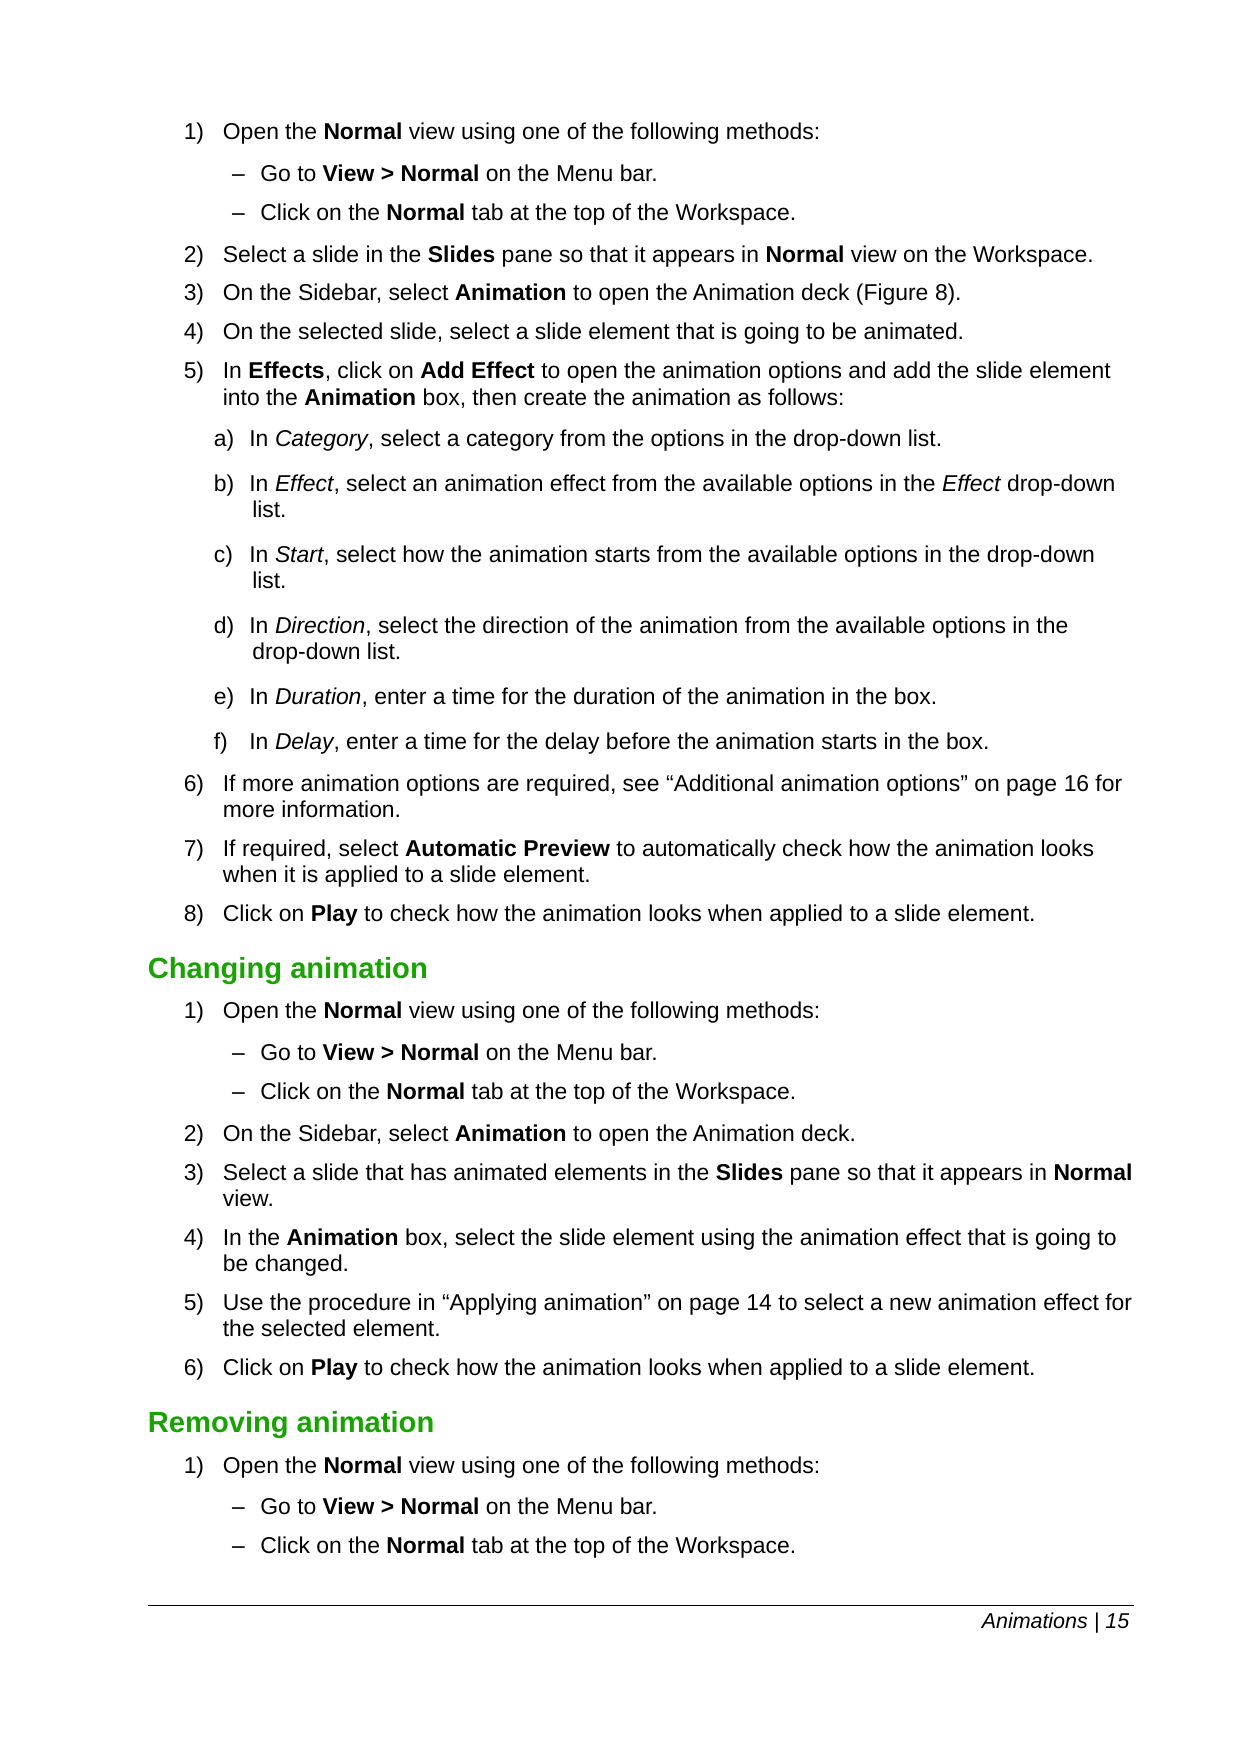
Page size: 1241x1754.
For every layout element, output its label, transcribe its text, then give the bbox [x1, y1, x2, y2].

list Click on Play to check how the animation looks when applied to a slide element. [204, 1354, 1134, 1381]
list Select a slide that has animated elements in the Slides pane so that it appears in Normal view. [204, 1158, 1134, 1211]
list If more animation options are required, see “Additional animation options” on page 16 for more information. [204, 769, 1134, 822]
list On the Sidebar, select Animation to open the Animation deck (Figure 8). [204, 279, 1134, 306]
list Select a slide in the Slides pane so that it appears in Normal view on the Workspace. [204, 241, 1134, 267]
list Open the Normal view using one of the following methods: [204, 997, 1134, 1024]
list In Delay, enter a time for the delay before the animation starts in the box. [211, 725, 1134, 757]
list On the Sidebar, select Animation to open the Animation deck. [204, 1120, 1134, 1146]
list Click on the Normal tab at the top of the Workspace. [229, 1529, 1134, 1561]
list In Start, select how the animation starts from the available options in the drop-down list. [211, 538, 1134, 597]
list In Duration, enter a time for the duration of the animation in the box. [211, 680, 1134, 712]
list On the selected slide, select a slide element that is going to be animated. [204, 318, 1134, 344]
list Go to View > Normal on the Menu bar. [229, 1490, 1134, 1520]
list Open the Normal view using one of the following methods: [204, 118, 1134, 144]
list In the Animation box, select the slide element using the animation effect that is going to be changed. [204, 1224, 1134, 1276]
list Click on the Normal tab at the top of the Workspace. [229, 196, 1134, 228]
list In Effects, click on Add Effect to open the animation options and add the slide element into the Animation box, then create the animation as follows: [204, 357, 1134, 410]
subtitle Removing animation [148, 1406, 1134, 1439]
list Click on the Normal tab at the top of the Workspace. [229, 1075, 1134, 1107]
list Click on Play to check how the animation looks when applied to a slide element. [204, 900, 1134, 926]
list In Category, select a category from the options in the drop-down list. [211, 422, 1134, 454]
list In Direction, select the direction of the animation from the available options in the drop‑down list. [211, 609, 1134, 668]
list In Effect, select an animation effect from the available options in the Effect drop‑down list. [211, 467, 1134, 526]
list Use the procedure in “Applying animation” on page 14 to select a new animation effect for the selected element. [204, 1289, 1134, 1342]
list Open the Normal view using one of the following methods: [204, 1452, 1134, 1478]
list Go to View > Normal on the Menu bar. [229, 157, 1134, 186]
list Go to View > Normal on the Menu bar. [229, 1036, 1134, 1065]
subtitle Changing animation [148, 951, 1134, 985]
list If required, select Automatic Preview to automatically check how the animation looks when it is applied to a slide element. [204, 835, 1134, 887]
